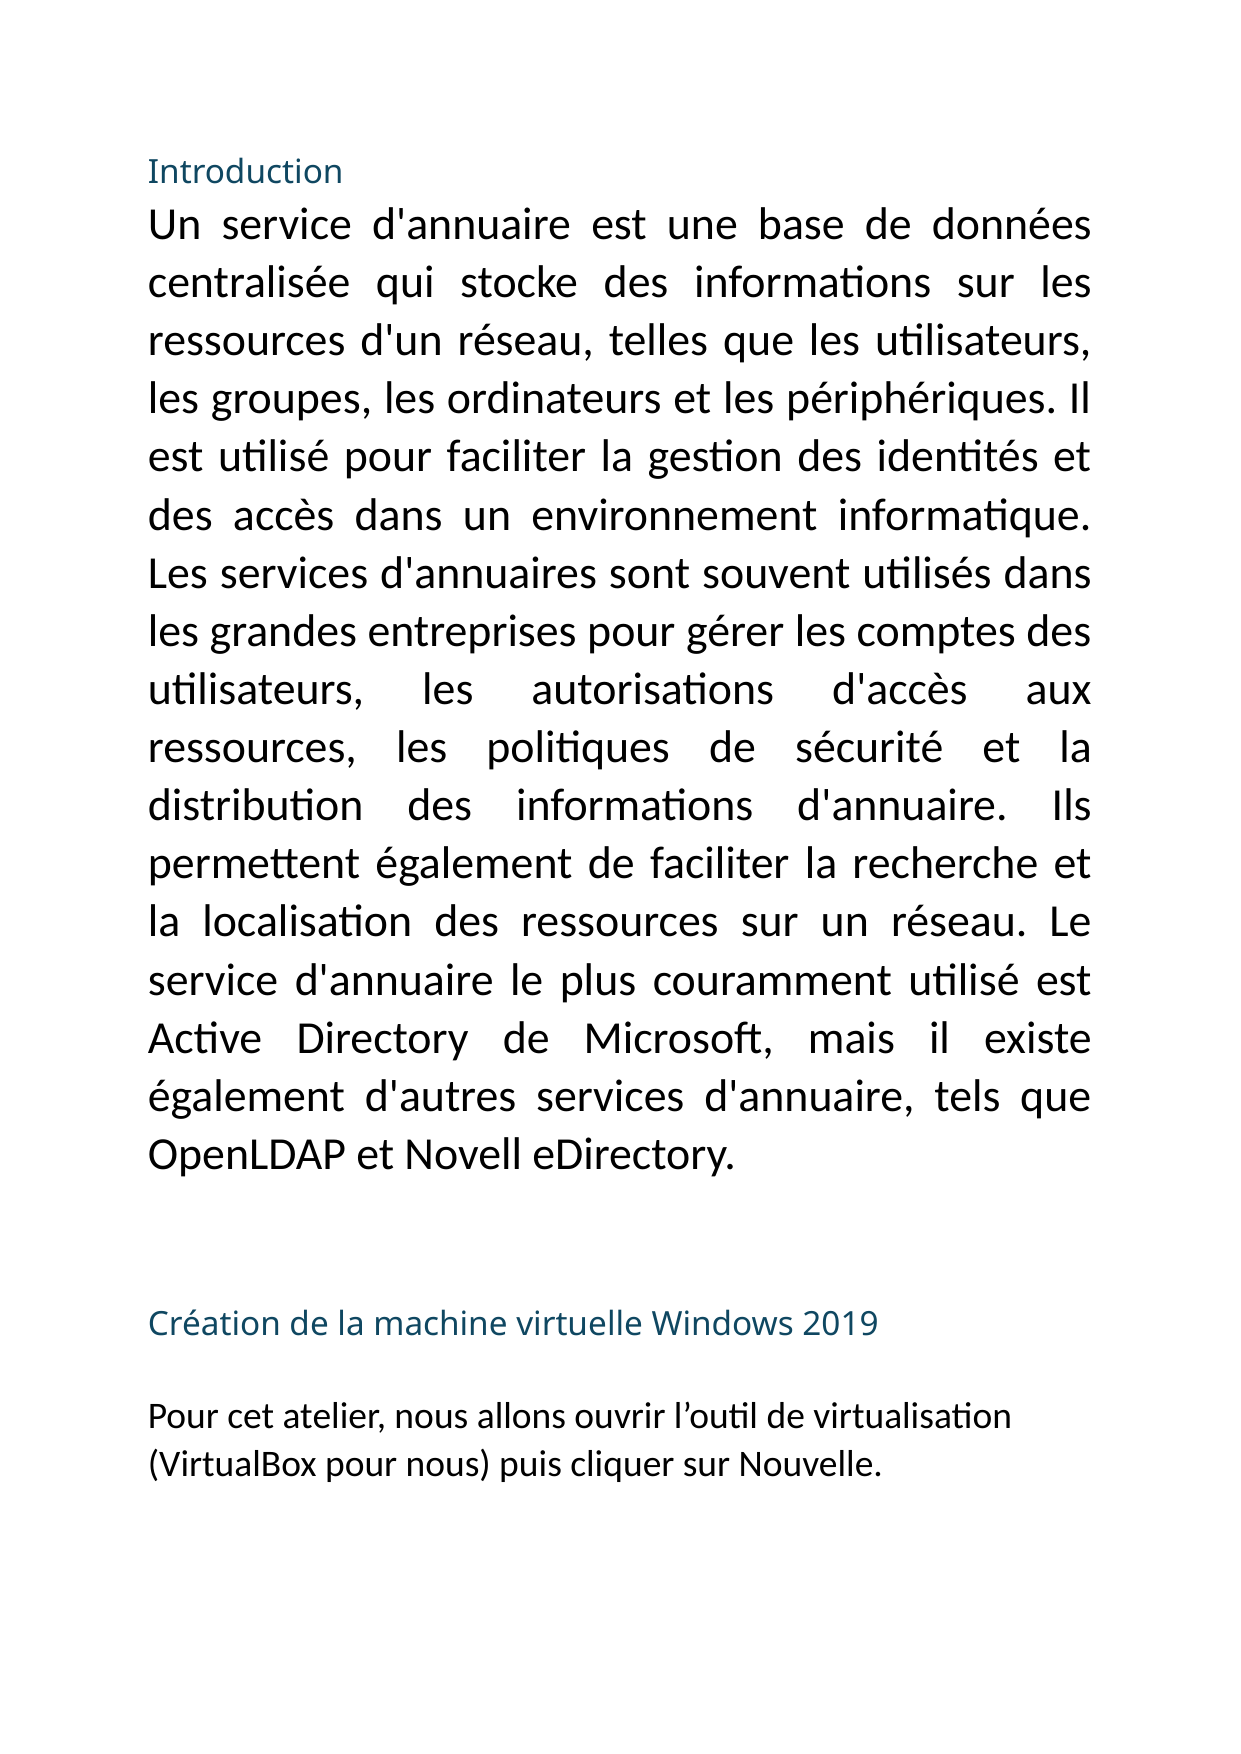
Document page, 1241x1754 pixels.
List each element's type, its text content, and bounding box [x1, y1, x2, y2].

text Un service d'annuaire est une base de données centralisée qui stocke des informations sur les ressources d'un réseau, telles que les utilisateurs, les groupes, les ordinateurs et les périphériques. Il est utilisé pour faciliter la gestion des identités et des accès dans un environnement informatique. Les services d'annuaires sont souvent utilisés dans les grandes entreprises pour gérer les comptes des utilisateurs, les autorisations d'accès aux ressources, les politiques de sécurité et la distribution des informations d'annuaire. Ils permettent également de faciliter la recherche et la localisation des ressources sur un réseau. Le service d'annuaire le plus couramment utilisé est Active Directory de Microsoft, mais il existe également d'autres services d'annuaire, tels que OpenLDAP et Novell eDirectory. [148, 195, 1093, 1181]
subtitle Création de la machine virtuelle Windows 2019 [148, 1299, 1093, 1345]
text Pour cet atelier, nous allons ouvrir l’outil de virtualisation (VirtualBox pour nous) puis cliquer sur Nouvelle. [148, 1392, 1093, 1486]
subtitle Introduction [148, 148, 1093, 193]
